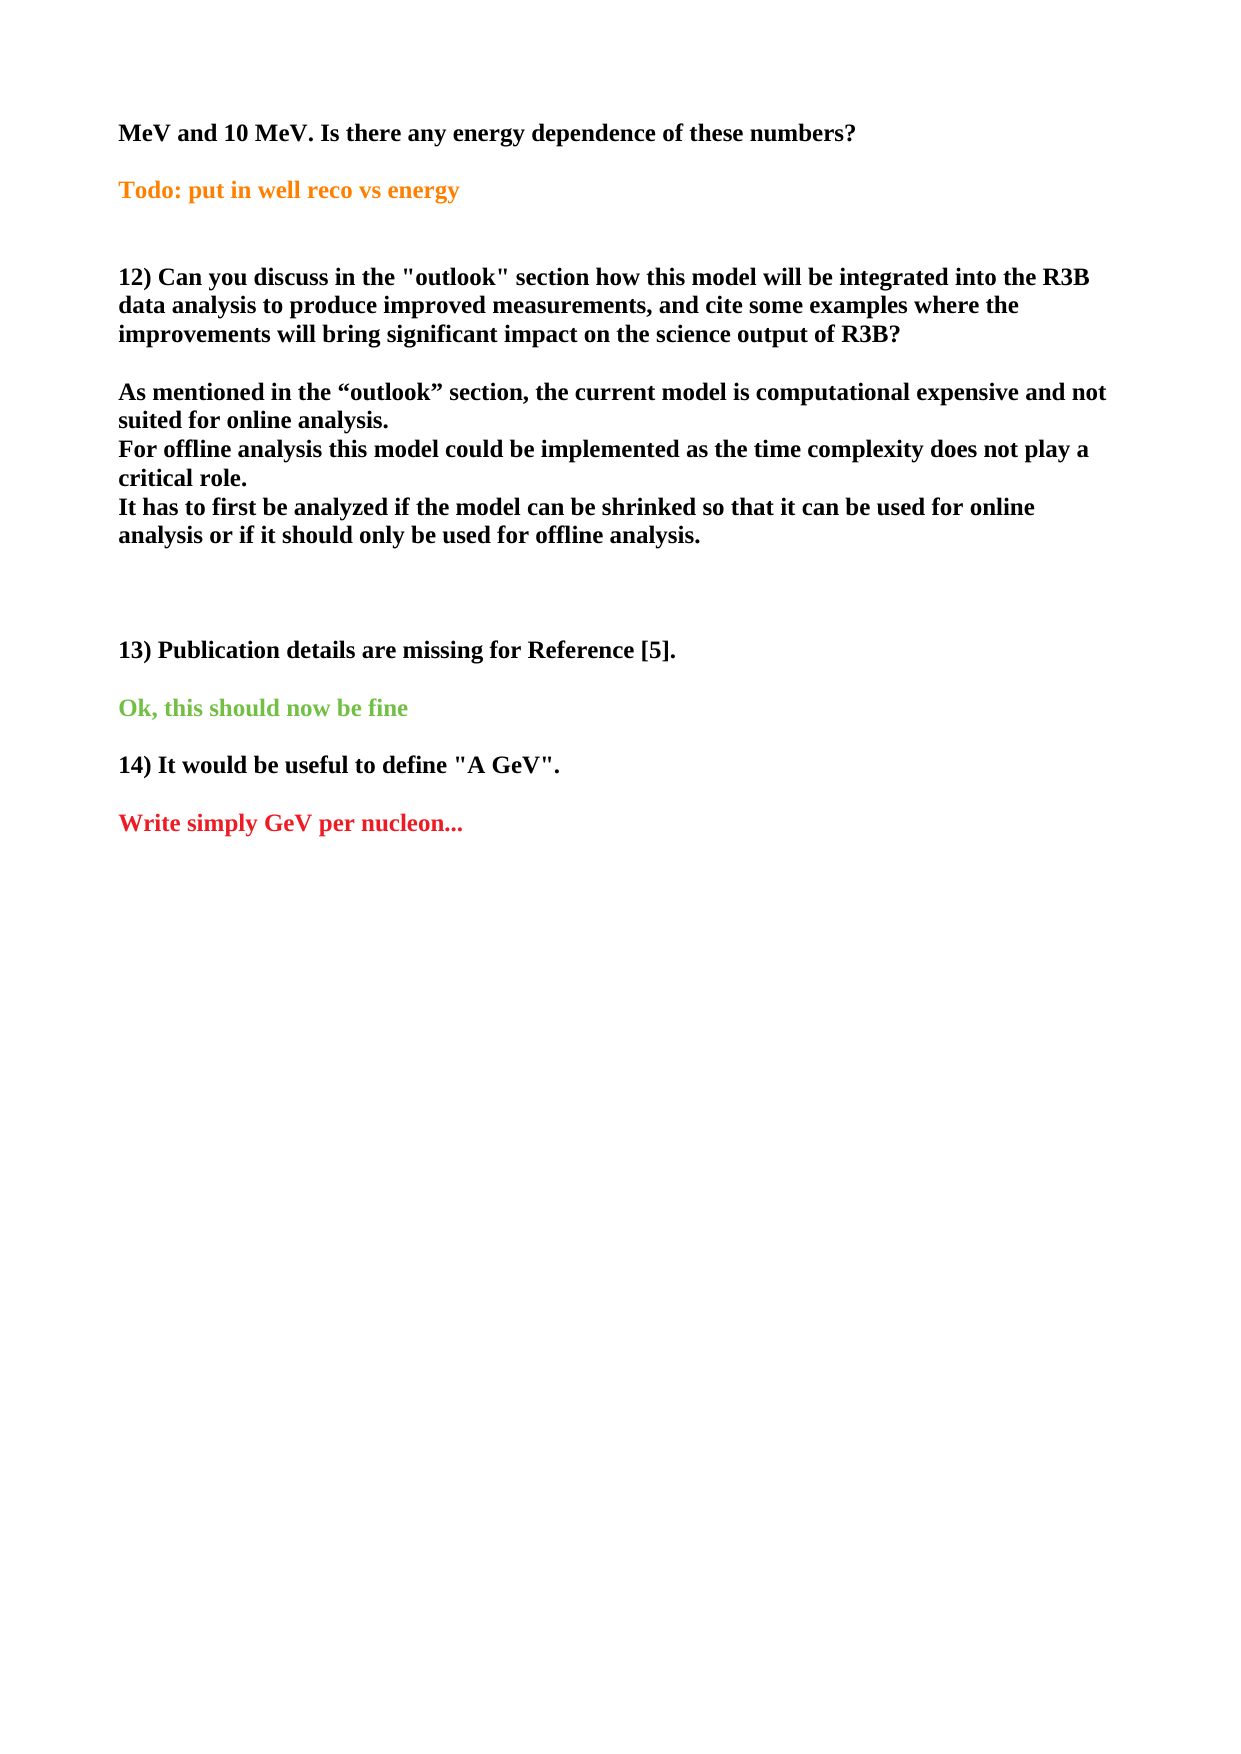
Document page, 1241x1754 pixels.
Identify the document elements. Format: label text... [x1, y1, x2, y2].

text Todo: put in well reco vs energy [118, 176, 1122, 204]
text 14) It would be useful to define "A GeV". [118, 751, 1122, 779]
text 13) Publication details are missing for Reference [5]. [118, 636, 1122, 664]
text For offline analysis this model could be implemented as the time complexity does not play a critical role. [118, 434, 1122, 492]
text Ok, this should now be fine [118, 693, 1122, 722]
text 12) Can you discuss in the "outlook" section how this model will be integrated into the R3B data analysis to produce improved measurements, and cite some examples where the improvements will bring significant impact on the science output of R3B? [118, 262, 1122, 348]
text It has to first be analyzed if the model can be shrinked so that it can be used for online analysis or if it should only be used for offline analysis. [118, 492, 1122, 549]
text MeV and 10 MeV. Is there any energy dependence of these numbers? [118, 118, 1122, 147]
text As mentioned in the “outlook” section, the current model is computational expensive and not suited for online analysis. [118, 377, 1122, 434]
text Write simply GeV per nucleon... [118, 808, 1122, 837]
